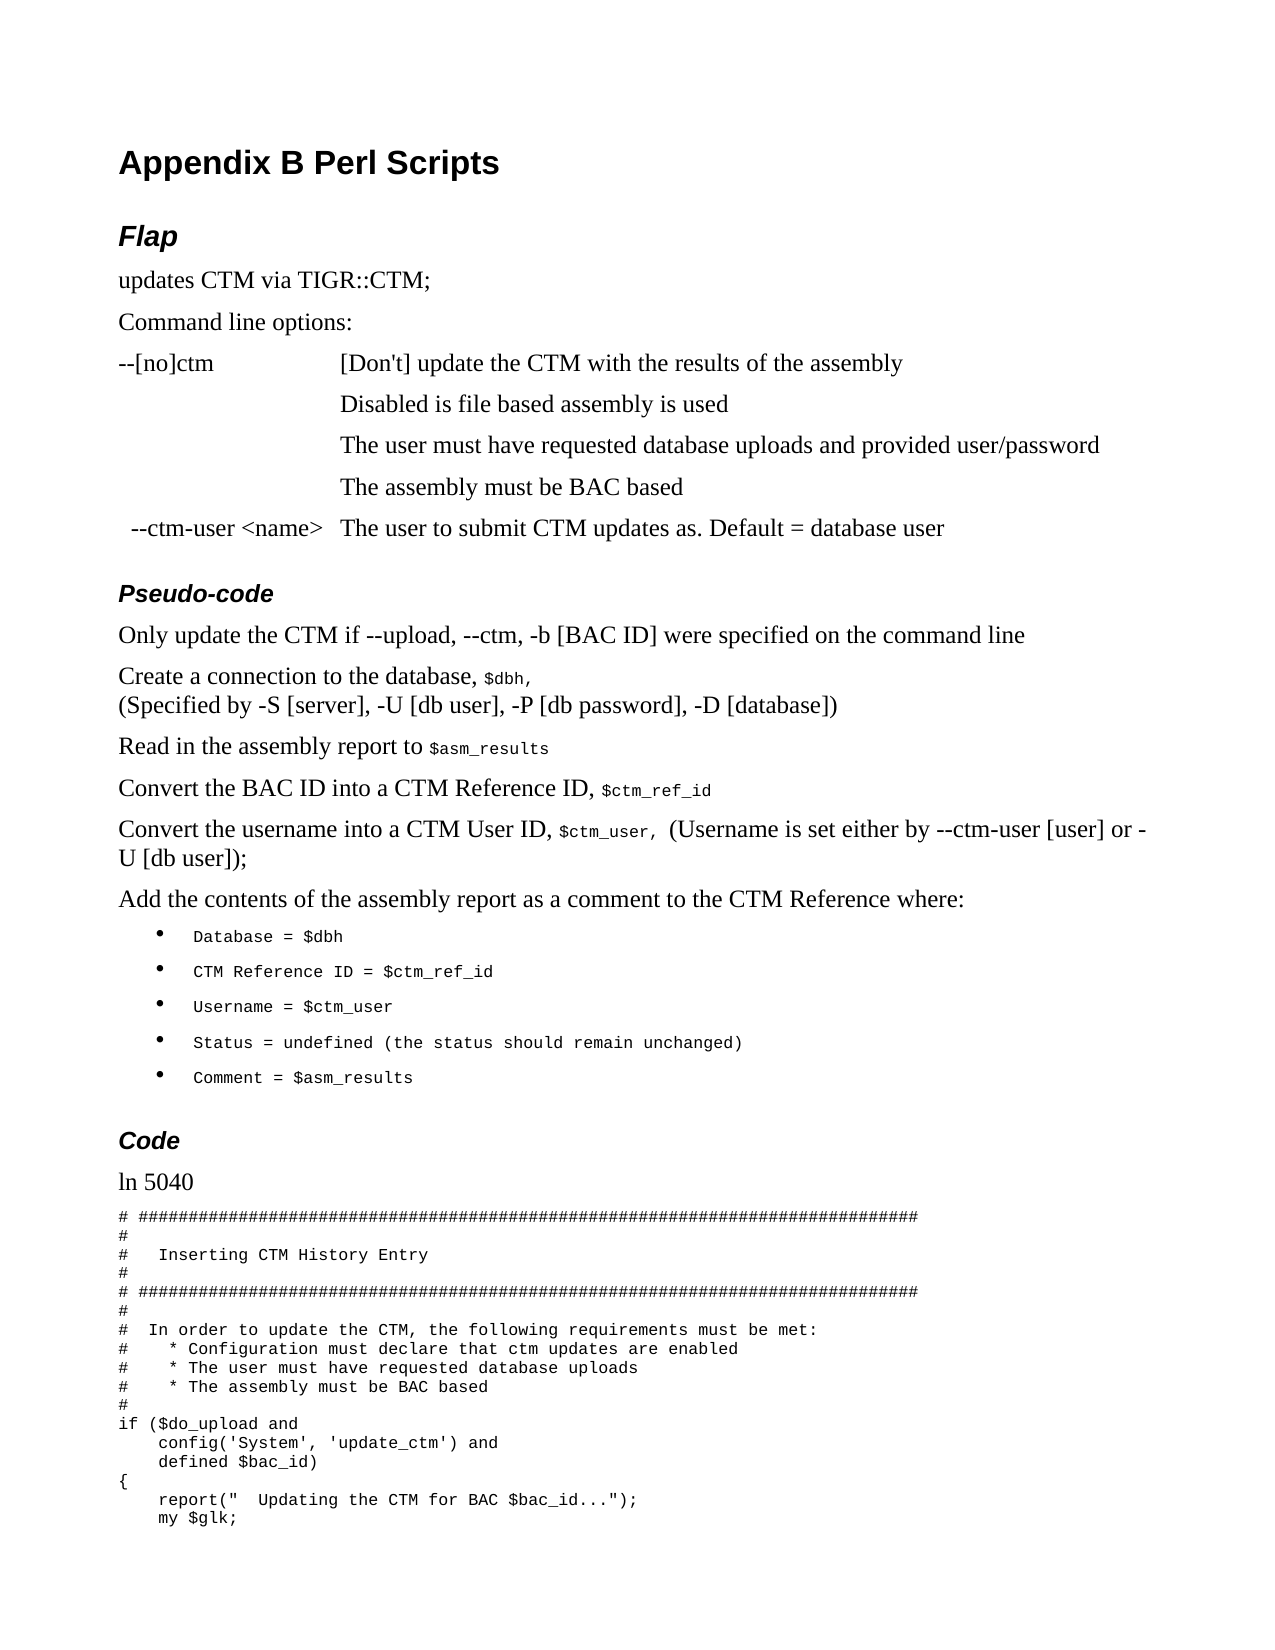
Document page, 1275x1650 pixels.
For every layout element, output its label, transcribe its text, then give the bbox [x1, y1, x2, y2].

text ln 5040 [118, 1167, 1157, 1196]
text # * The assembly must be BAC based [118, 1378, 1157, 1397]
text Only update the CTM if --upload, --ctm, -b [BAC ID] were specified on the command line [118, 620, 1157, 649]
text # Inserting CTM History Entry [118, 1246, 1157, 1265]
text Command line options: [118, 307, 1157, 335]
text --ctm-user <name> The user to submit CTM updates as. Default = database user [118, 513, 1157, 542]
text # [118, 1227, 1157, 1246]
list Database = $dbh [156, 925, 1157, 948]
text The assembly must be BAC based [118, 472, 1157, 500]
text # In order to update the CTM, the following requirements must be met: [118, 1322, 1157, 1340]
text Convert the username into a CTM User ID, $ctm_user, (Username is set either by --ctm-user [user] or -U [db user]); [118, 814, 1157, 871]
text if ($do_upload and [118, 1416, 1157, 1435]
text The user must have requested database uploads and provided user/password [118, 430, 1157, 459]
text Read in the assembly report to $asm_results [118, 731, 1157, 760]
text Create a connection to the database, $dbh, [118, 661, 1157, 690]
text my $glk; [118, 1510, 1157, 1529]
text report(" Updating the CTM for BAC $bac_id..."); [118, 1491, 1157, 1510]
list Status = undefined (the status should remain unchanged) [156, 1031, 1157, 1053]
list Username = $ctm_user [156, 996, 1157, 1018]
text { [118, 1472, 1157, 1491]
subtitle Appendix B Perl Scripts [118, 143, 1157, 182]
text config('System', 'update_ctm') and [118, 1435, 1157, 1453]
text Add the contents of the assembly report as a comment to the CTM Reference where: [118, 884, 1157, 913]
text --[no]ctm [Don't] update the CTM with the results of the assembly [118, 348, 1157, 377]
text # [118, 1303, 1157, 1322]
text # ############################################################################## [118, 1284, 1157, 1303]
list Comment = $asm_results [156, 1066, 1157, 1089]
subtitle Pseudo-code [118, 579, 1157, 608]
list CTM Reference ID = $ctm_ref_id [156, 960, 1157, 983]
text updates CTM via TIGR::CTM; [118, 265, 1157, 294]
subtitle Code [118, 1126, 1157, 1155]
text # [118, 1397, 1157, 1416]
text defined $bac_id) [118, 1453, 1157, 1472]
text # * The user must have requested database uploads [118, 1359, 1157, 1378]
text Convert the BAC ID into a CTM Reference ID, $ctm_ref_id [118, 773, 1157, 801]
subtitle Flap [118, 219, 1157, 253]
text # ############################################################################## [118, 1208, 1157, 1227]
text Disabled is file based assembly is used [118, 389, 1157, 418]
text # [118, 1265, 1157, 1284]
text (Specified by -S [server], -U [db user], -P [db password], -D [database]) [118, 690, 1157, 719]
text # * Configuration must declare that ctm updates are enabled [118, 1340, 1157, 1359]
